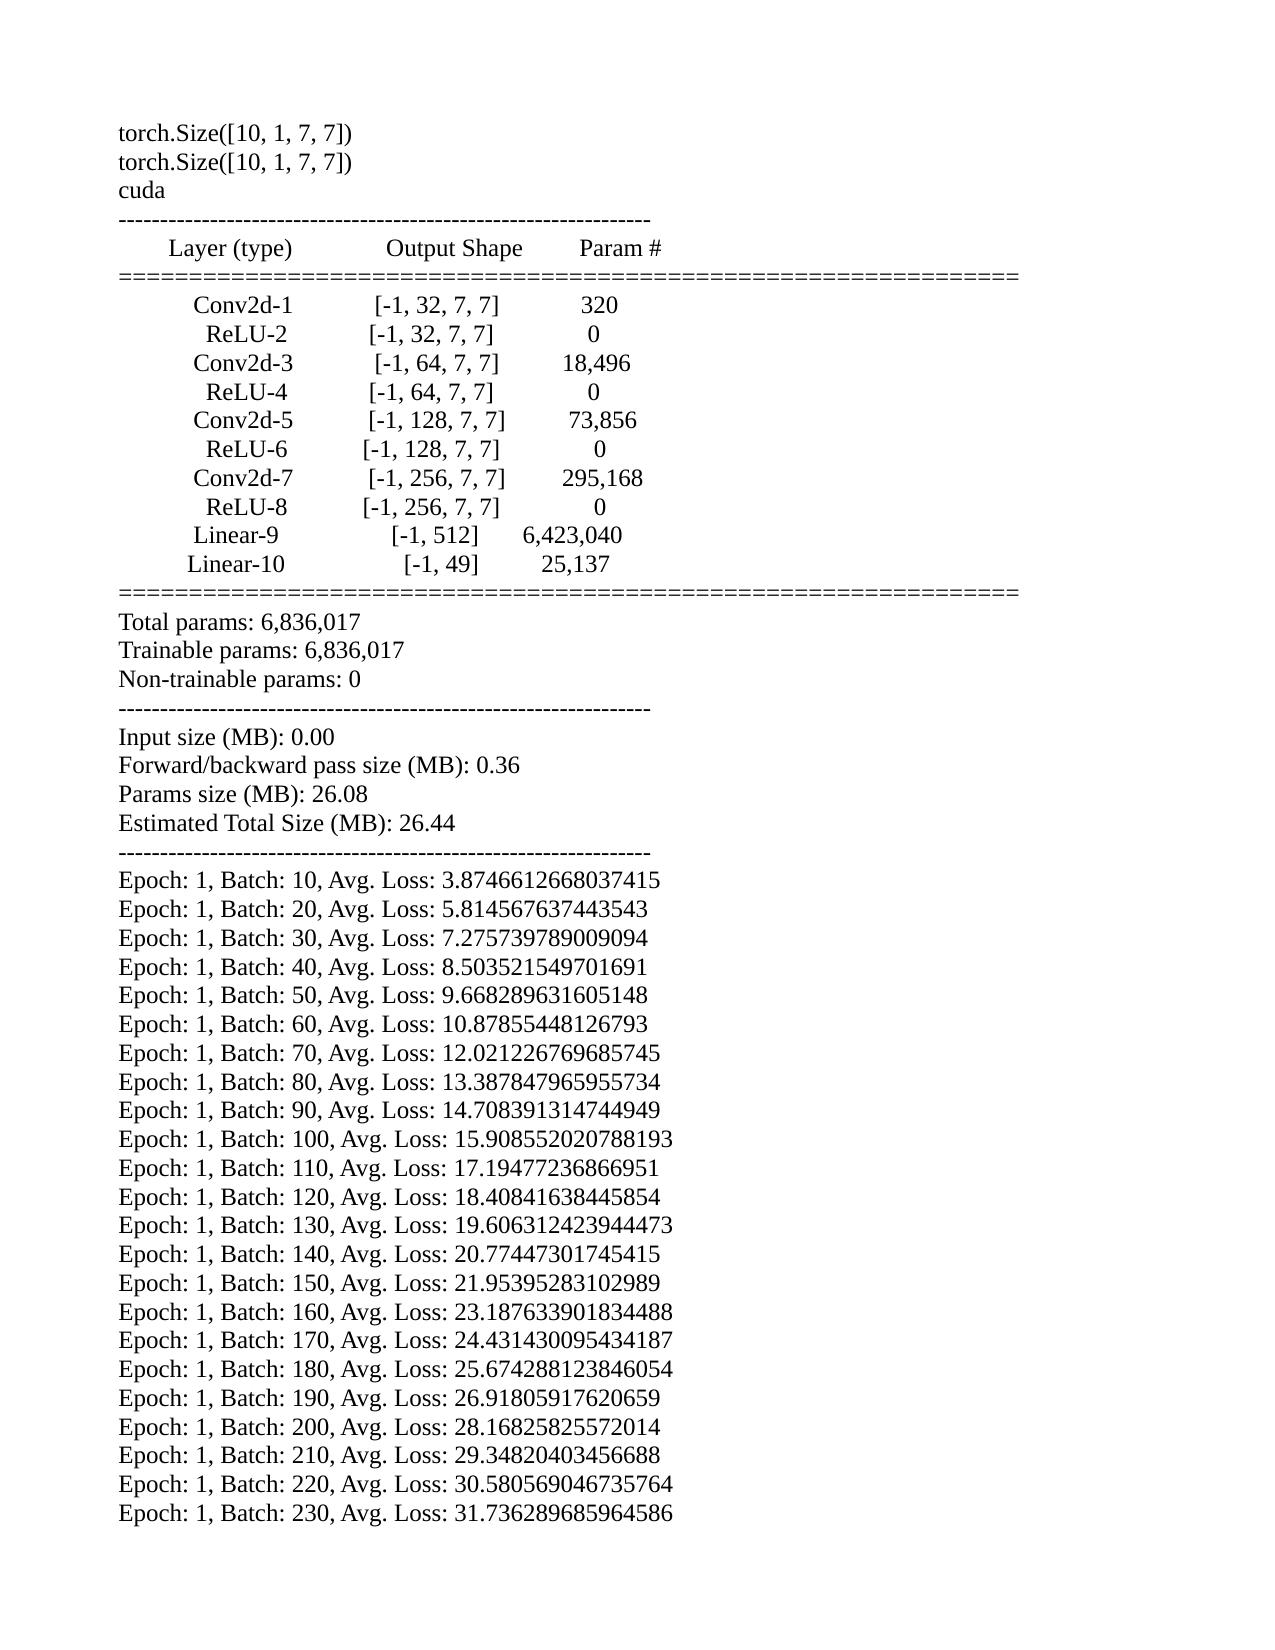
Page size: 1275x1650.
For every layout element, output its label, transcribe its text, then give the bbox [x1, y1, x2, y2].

text Epoch: 1, Batch: 130, Avg. Loss: 19.606312423944473 [118, 1211, 1157, 1239]
text Conv2d-7 [-1, 256, 7, 7] 295,168 [118, 463, 1157, 492]
text Epoch: 1, Batch: 70, Avg. Loss: 12.021226769685745 [118, 1038, 1157, 1067]
text cuda [118, 176, 1157, 204]
text ReLU-8 [-1, 256, 7, 7] 0 [118, 492, 1157, 521]
text Epoch: 1, Batch: 30, Avg. Loss: 7.275739789009094 [118, 923, 1157, 952]
text Epoch: 1, Batch: 10, Avg. Loss: 3.8746612668037415 [118, 866, 1157, 894]
text Forward/backward pass size (MB): 0.36 [118, 751, 1157, 779]
text Epoch: 1, Batch: 220, Avg. Loss: 30.580569046735764 [118, 1469, 1157, 1498]
text ---------------------------------------------------------------- [118, 837, 1157, 866]
text ================================================================ [118, 262, 1157, 291]
text Non-trainable params: 0 [118, 664, 1157, 693]
text Epoch: 1, Batch: 20, Avg. Loss: 5.814567637443543 [118, 894, 1157, 923]
text Epoch: 1, Batch: 100, Avg. Loss: 15.908552020788193 [118, 1124, 1157, 1153]
text Conv2d-5 [-1, 128, 7, 7] 73,856 [118, 406, 1157, 434]
text Epoch: 1, Batch: 120, Avg. Loss: 18.40841638445854 [118, 1182, 1157, 1211]
text Epoch: 1, Batch: 80, Avg. Loss: 13.387847965955734 [118, 1067, 1157, 1096]
text Epoch: 1, Batch: 150, Avg. Loss: 21.95395283102989 [118, 1268, 1157, 1297]
text ReLU-6 [-1, 128, 7, 7] 0 [118, 434, 1157, 463]
text Epoch: 1, Batch: 200, Avg. Loss: 28.16825825572014 [118, 1412, 1157, 1441]
text Layer (type) Output Shape Param # [118, 233, 1157, 262]
text Input size (MB): 0.00 [118, 722, 1157, 751]
text ReLU-4 [-1, 64, 7, 7] 0 [118, 377, 1157, 406]
text Epoch: 1, Batch: 190, Avg. Loss: 26.91805917620659 [118, 1383, 1157, 1412]
text Epoch: 1, Batch: 170, Avg. Loss: 24.431430095434187 [118, 1326, 1157, 1354]
text Linear-9 [-1, 512] 6,423,040 [118, 521, 1157, 549]
text Conv2d-3 [-1, 64, 7, 7] 18,496 [118, 348, 1157, 377]
text ---------------------------------------------------------------- [118, 204, 1157, 233]
text torch.Size([10, 1, 7, 7]) [118, 147, 1157, 176]
text Params size (MB): 26.08 [118, 779, 1157, 808]
text Epoch: 1, Batch: 180, Avg. Loss: 25.674288123846054 [118, 1354, 1157, 1383]
text ================================================================ [118, 578, 1157, 607]
text Epoch: 1, Batch: 210, Avg. Loss: 29.34820403456688 [118, 1441, 1157, 1469]
text Conv2d-1 [-1, 32, 7, 7] 320 [118, 291, 1157, 319]
text Epoch: 1, Batch: 140, Avg. Loss: 20.77447301745415 [118, 1239, 1157, 1268]
text Epoch: 1, Batch: 110, Avg. Loss: 17.19477236866951 [118, 1153, 1157, 1182]
text Epoch: 1, Batch: 40, Avg. Loss: 8.503521549701691 [118, 952, 1157, 981]
text Epoch: 1, Batch: 230, Avg. Loss: 31.736289685964586 [118, 1498, 1157, 1527]
text ---------------------------------------------------------------- [118, 693, 1157, 722]
text Trainable params: 6,836,017 [118, 636, 1157, 664]
text Epoch: 1, Batch: 60, Avg. Loss: 10.87855448126793 [118, 1009, 1157, 1038]
text Linear-10 [-1, 49] 25,137 [118, 549, 1157, 578]
text Epoch: 1, Batch: 90, Avg. Loss: 14.708391314744949 [118, 1096, 1157, 1124]
text Epoch: 1, Batch: 50, Avg. Loss: 9.668289631605148 [118, 981, 1157, 1009]
text Estimated Total Size (MB): 26.44 [118, 808, 1157, 837]
text torch.Size([10, 1, 7, 7]) [118, 118, 1157, 147]
text Epoch: 1, Batch: 160, Avg. Loss: 23.187633901834488 [118, 1297, 1157, 1326]
text ReLU-2 [-1, 32, 7, 7] 0 [118, 319, 1157, 348]
text Total params: 6,836,017 [118, 607, 1157, 636]
